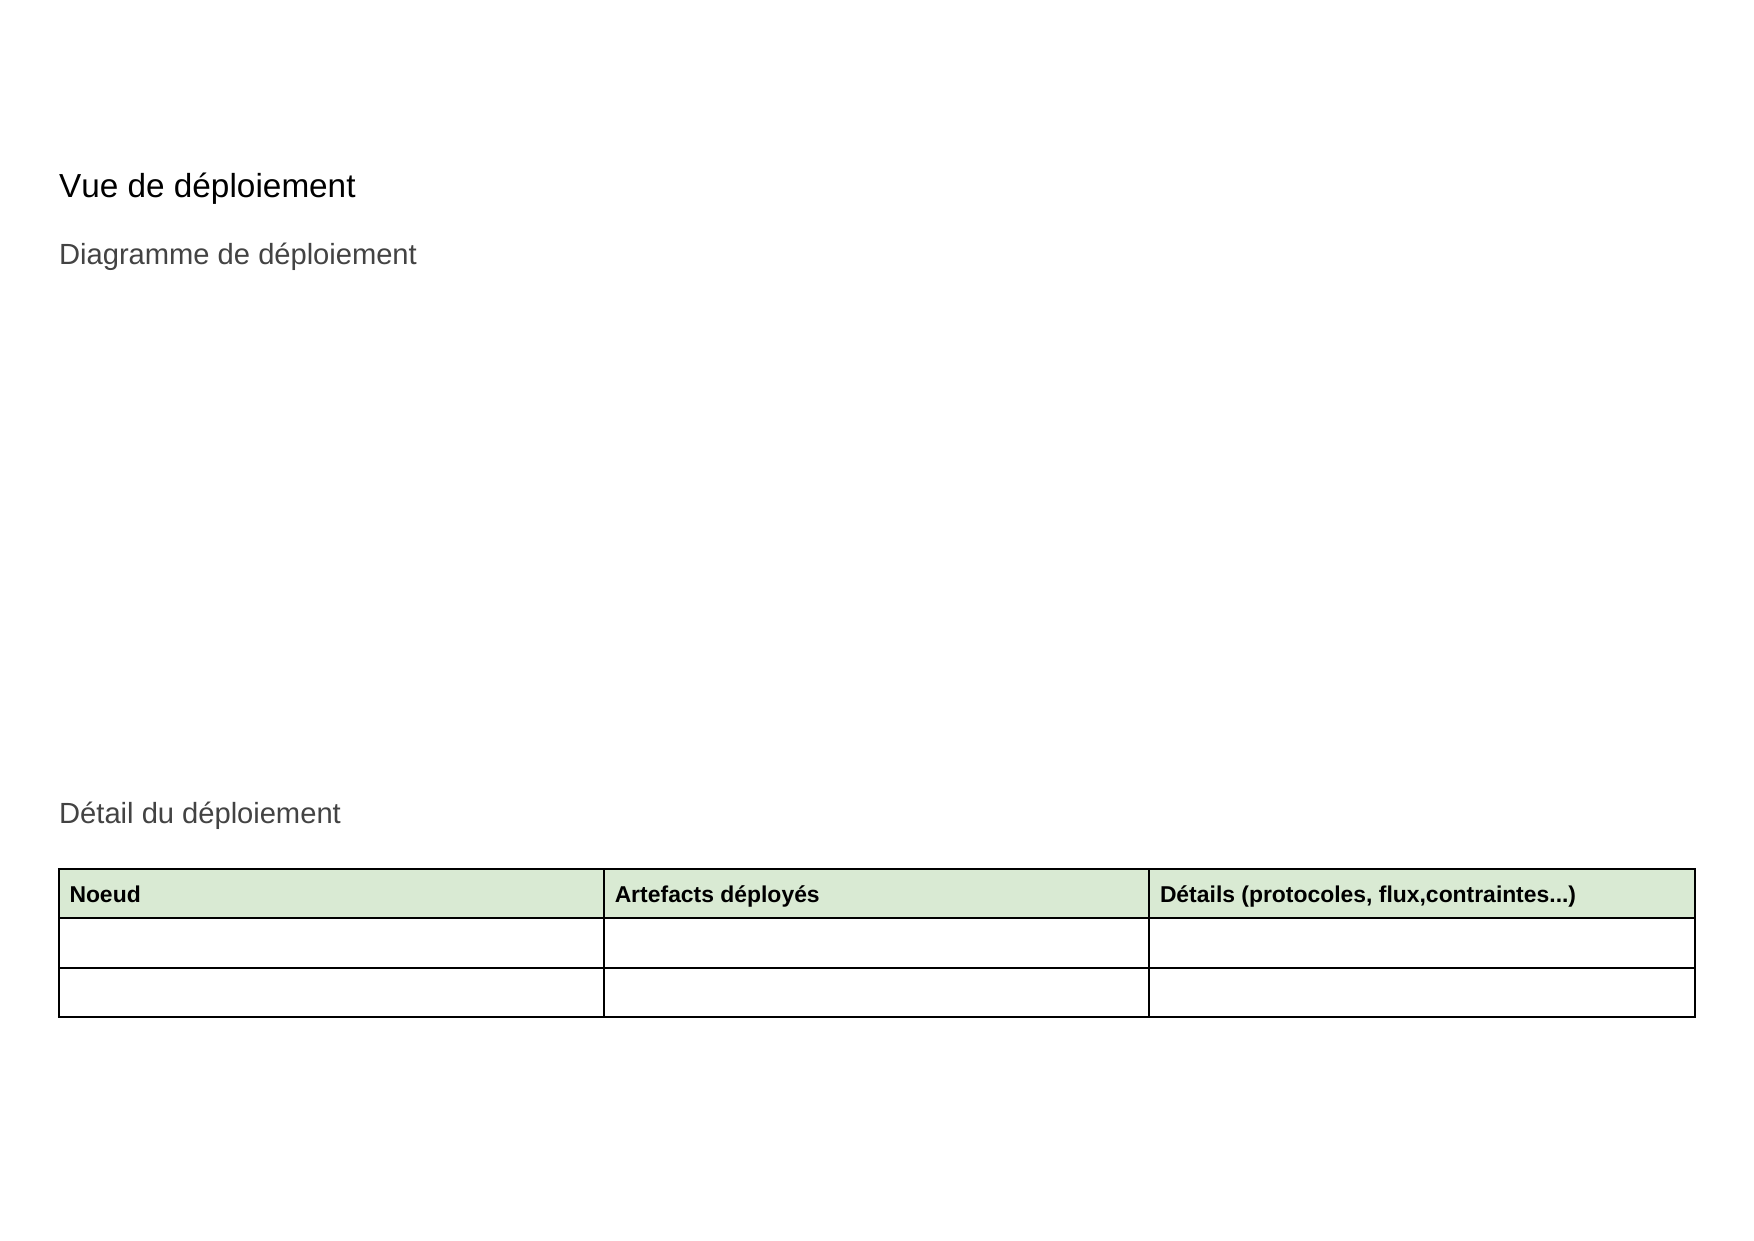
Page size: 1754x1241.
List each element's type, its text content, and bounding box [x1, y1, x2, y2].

table_cell [605, 919, 1148, 967]
table_header Artefacts déployés [605, 870, 1148, 917]
subtitle Diagramme de déploiement [59, 237, 1695, 271]
table_cell [1150, 919, 1694, 967]
table_cell [1150, 969, 1694, 1016]
table_cell [60, 969, 603, 1016]
table_cell [60, 919, 603, 967]
subtitle Détail du déploiement [59, 796, 1695, 829]
table_header Noeud [60, 870, 603, 917]
subtitle Vue de déploiement [59, 166, 1695, 204]
table_cell [605, 969, 1148, 1016]
table_header Détails (protocoles, flux,contraintes...) [1150, 870, 1694, 917]
